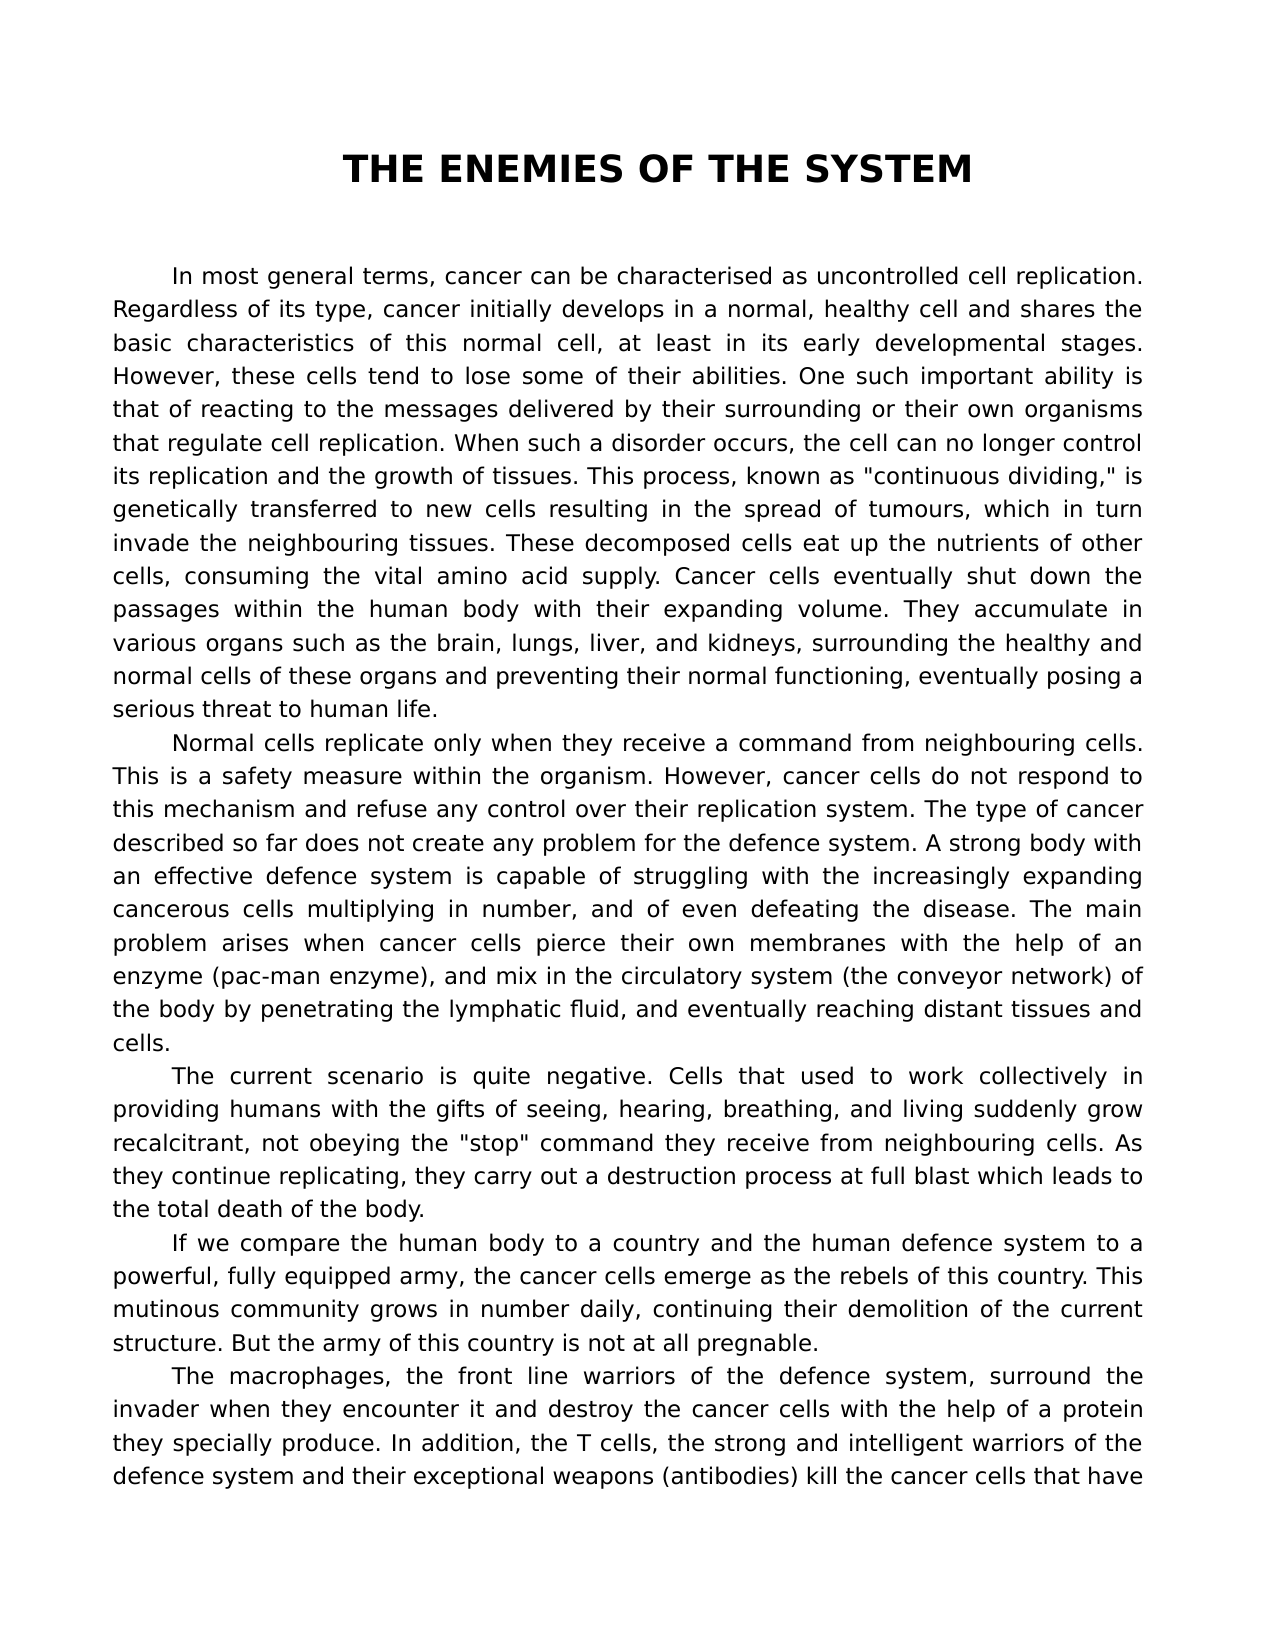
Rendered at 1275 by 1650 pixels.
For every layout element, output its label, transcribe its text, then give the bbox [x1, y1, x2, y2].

text The current scenario is quite negative. Cells that used to work collectively in providing humans with the gifts of seeing, hearing, breathing, and living suddenly grow recalcitrant, not obeying the "stop" command they receive from neighbouring cells. As they continue replicating, they carry out a destruction process at full blast which leads to the total death of the body. [112, 1058, 1145, 1224]
text The Enemies Of The System [112, 148, 1145, 191]
text Normal cells replicate only when they receive a command from neighbouring cells. This is a safety measure within the organism. However, cancer cells do not respond to this mechanism and refuse any control over their replication system. The type of cancer described so far does not create any problem for the defence system. A strong body with an effective defence system is capable of struggling with the increasingly expanding cancerous cells multiplying in number, and of even defeating the disease. The main problem arises when cancer cells pierce their own membranes with the help of an enzyme (pac-man enzyme), and mix in the circulatory system (the conveyor network) of the body by penetrating the lymphatic fluid, and eventually reaching distant tissues and cells. [112, 724, 1145, 1058]
text If we compare the human body to a country and the human defence system to a powerful, fully equipped army, the cancer cells emerge as the rebels of this country. This mutinous community grows in number daily, continuing their demolition of the current structure. But the army of this country is not at all pregnable. [112, 1224, 1145, 1358]
text In most general terms, cancer can be characterised as uncontrolled cell replication. Regardless of its type, cancer initially develops in a normal, healthy cell and shares the basic characteristics of this normal cell, at least in its early developmental stages. However, these cells tend to lose some of their abilities. One such important ability is that of reacting to the messages delivered by their surrounding or their own organisms that regulate cell replication. When such a disorder occurs, the cell can no longer control its replication and the growth of tissues. This process, known as "continuous dividing," is genetically transferred to new cells resulting in the spread of tumours, which in turn invade the neighbouring tissues. These decomposed cells eat up the nutrients of other cells, consuming the vital amino acid supply. Cancer cells eventually shut down the passages within the human body with their expanding volume. They accumulate in various organs such as the brain, lungs, liver, and kidneys, surrounding the healthy and normal cells of these organs and preventing their normal functioning, eventually posing a serious threat to human life. [112, 258, 1145, 724]
text The macrophages, the front line warriors of the defence system, surround the invader when they encounter it and destroy the cancer cells with the help of a protein they specially produce. In addition, the T cells, the strong and intelligent warriors of the defence system and their exceptional weapons (antibodies) kill the cancer cells that have [112, 1358, 1145, 1491]
